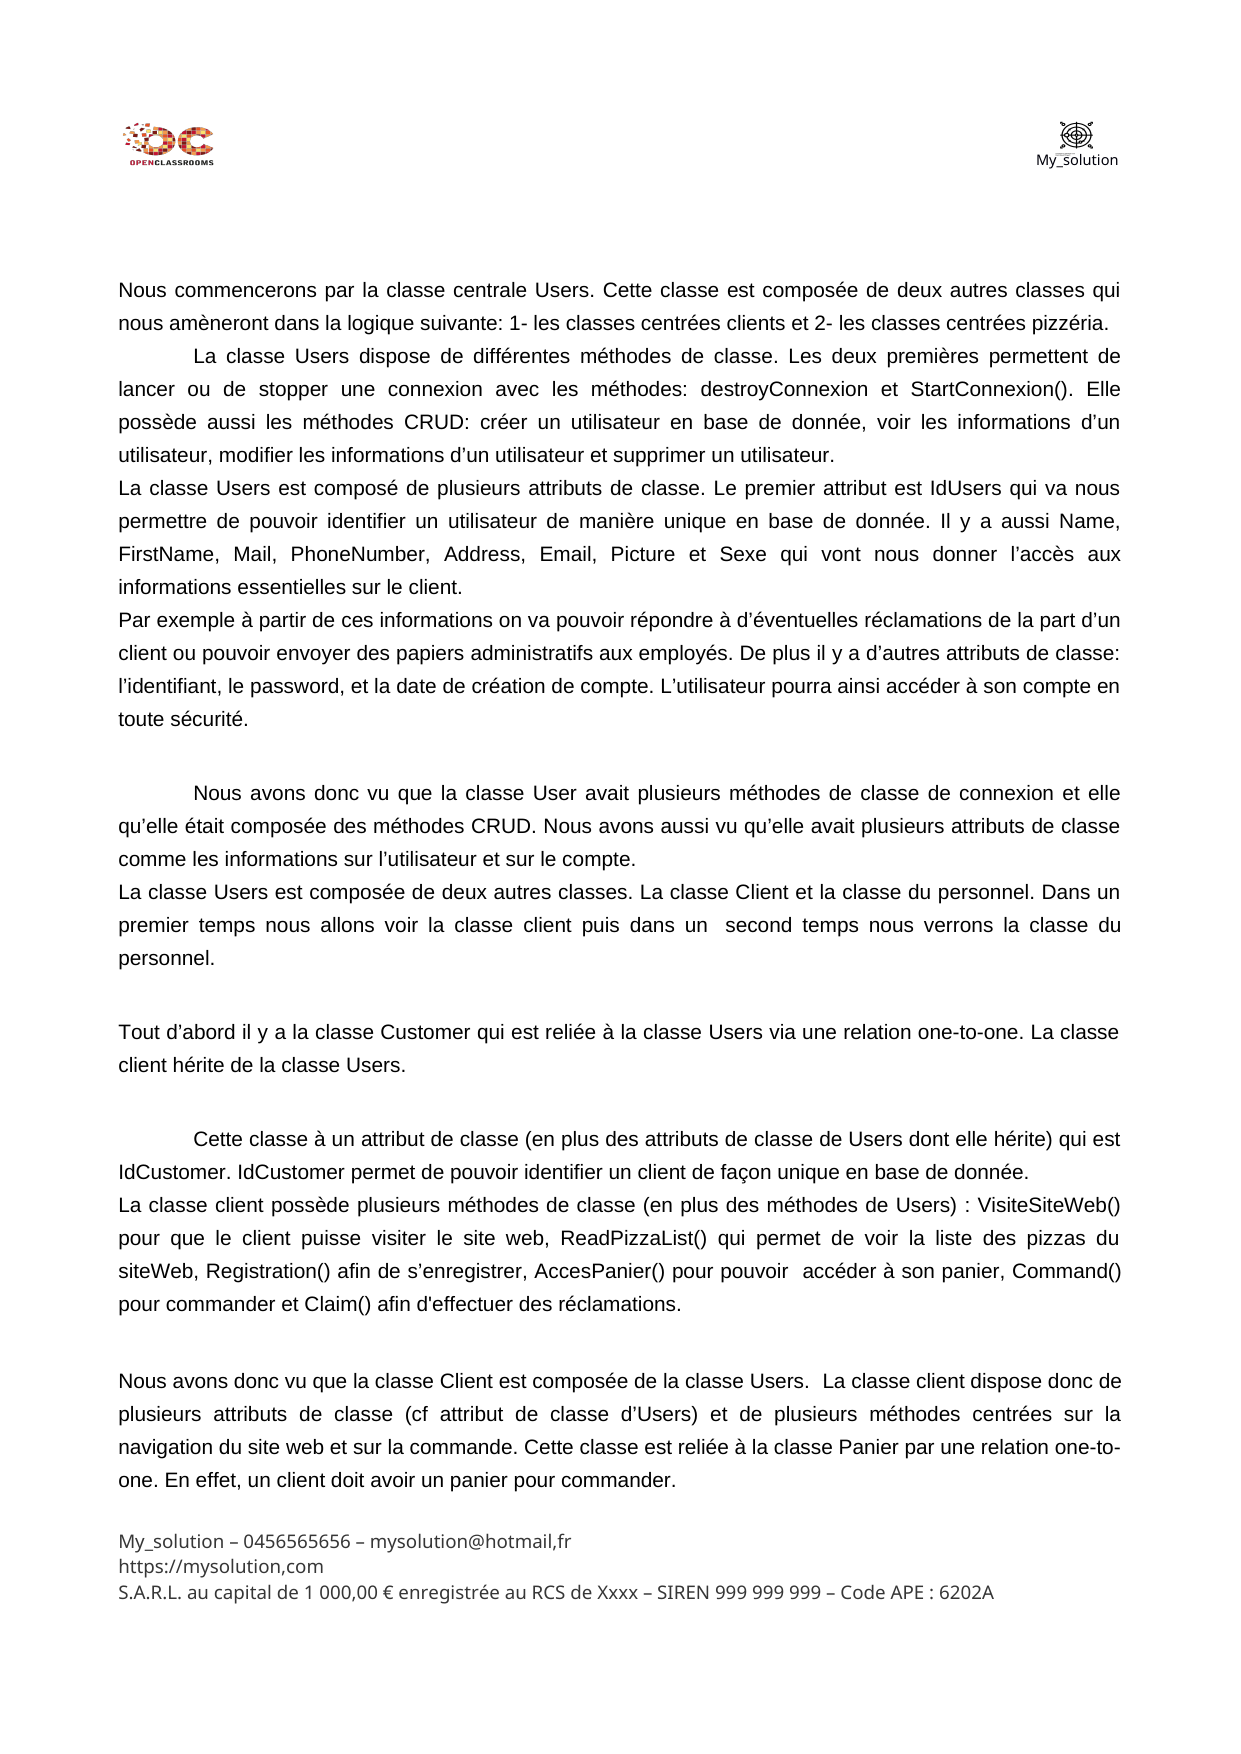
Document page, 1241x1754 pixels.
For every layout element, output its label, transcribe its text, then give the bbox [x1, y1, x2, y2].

text Tout d’abord il y a la classe Customer qui est reliée à la classe Users via une relation one-to-one. La classe client hérite de la classe Users. [118, 1020, 1122, 1077]
text Nous commencerons par la classe centrale Users. Cette classe est composée de deux autres classes qui nous amèneront dans la logique suivante: 1- les classes centrées clients et 2- les classes centrées pizzéria. [118, 278, 1122, 335]
text La classe Users est composé de plusieurs attributs de classe. Le premier attribut est IdUsers qui va nous permettre de pouvoir identifier un utilisateur de manière unique en base de donnée. Il y a aussi Name, FirstName, Mail, PhoneNumber, Address, Email, Picture et Sexe qui vont nous donner l’accès aux informations essentielles sur le client. [118, 476, 1122, 599]
text La classe Users dispose de différentes méthodes de classe. Les deux premières permettent de lancer ou de stopper une connexion avec les méthodes: destroyConnexion et StartConnexion(). Elle possède aussi les méthodes CRUD: créer un utilisateur en base de donnée, voir les informations d’un utilisateur, modifier les informations d’un utilisateur et supprimer un utilisateur. [118, 344, 1122, 467]
text La classe Users est composée de deux autres classes. La classe Client et la classe du personnel. Dans un premier temps nous allons voir la classe client puis dans un second temps nous verrons la classe du personnel. [118, 880, 1122, 970]
text La classe client possède plusieurs méthodes de classe (en plus des méthodes de Users) : VisiteSiteWeb() pour que le client puisse visiter le site web, ReadPizzaList() qui permet de voir la liste des pizzas du siteWeb, Registration() afin de s’enregistrer, AccesPanier() pour pouvoir accéder à son panier, Command() pour commander et Claim() afin d'effectuer des réclamations. [118, 1193, 1122, 1316]
picture [1052, 118, 1101, 158]
text Nous avons donc vu que la classe Client est composée de la classe Users. La classe client dispose donc de plusieurs attributs de classe (cf attribut de classe d’Users) et de plusieurs méthodes centrées sur la navigation du site web et sur la commande. Cette classe est reliée à la classe Panier par une relation one-to-one. En effet, un client doit avoir un panier pour commander. [118, 1369, 1122, 1492]
text Par exemple à partir de ces informations on va pouvoir répondre à d’éventuelles réclamations de la part d’un client ou pouvoir envoyer des papiers administratifs aux employés. De plus il y a d’autres attributs de classe: l’identifiant, le password, et la date de création de compte. L’utilisateur pourra ainsi accéder à son compte en toute sécurité. [118, 608, 1122, 731]
text Cette classe à un attribut de classe (en plus des attributs de classe de Users dont elle hérite) qui est IdCustomer. IdCustomer permet de pouvoir identifier un client de façon unique en base de donnée. [118, 1127, 1122, 1184]
text Nous avons donc vu que la classe User avait plusieurs méthodes de classe de connexion et elle qu’elle était composée des méthodes CRUD. Nous avons aussi vu qu’elle avait plusieurs attributs de classe comme les informations sur l’utilisateur et sur le compte. [118, 781, 1122, 871]
picture [119, 118, 217, 170]
